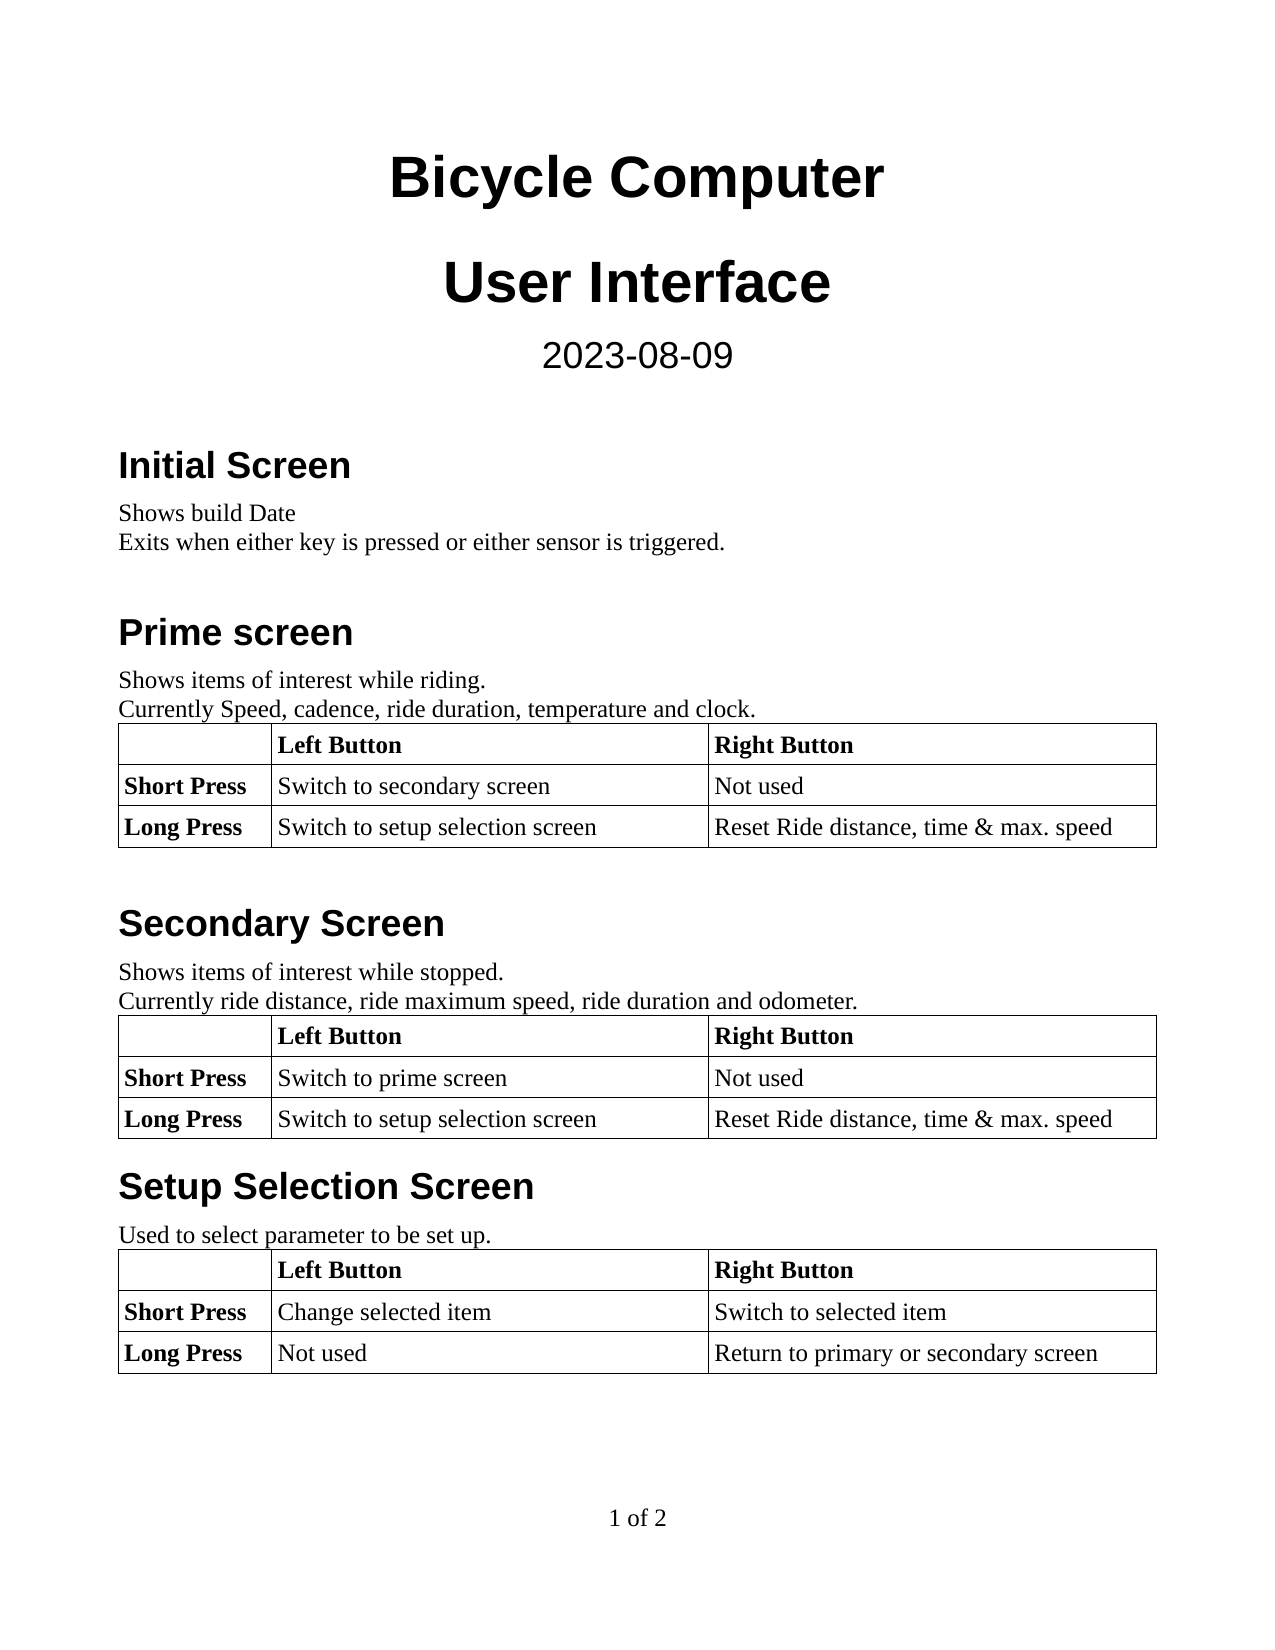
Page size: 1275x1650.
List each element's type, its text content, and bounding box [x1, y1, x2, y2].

table_cell Long Press [119, 1332, 271, 1372]
table_cell Long Press [119, 806, 271, 847]
table_header Right Button [709, 1016, 1156, 1056]
table_cell Not used [272, 1332, 708, 1372]
table_cell Change selected item [272, 1291, 708, 1331]
title Bicycle Computer [118, 143, 1157, 210]
table_cell Switch to setup selection screen [272, 806, 708, 847]
text Used to select parameter to be set up. [118, 1220, 1157, 1249]
table_cell Return to primary or secondary screen [709, 1332, 1156, 1372]
table_cell Not used [709, 765, 1156, 805]
text Exits when either key is pressed or either sensor is triggered. [118, 527, 1157, 556]
table_cell Short Press [119, 1291, 271, 1331]
subtitle 2023-08-09 [118, 333, 1157, 377]
subtitle Secondary Screen [118, 901, 1157, 944]
text Currently ride distance, ride maximum speed, ride duration and odometer. [118, 986, 1157, 1014]
table_cell Reset Ride distance, time & max. speed [709, 806, 1156, 847]
table_header Right Button [709, 1250, 1156, 1290]
table_cell Not used [709, 1057, 1156, 1097]
table_header Left Button [272, 1250, 708, 1290]
table_cell Switch to secondary screen [272, 765, 708, 805]
subtitle Prime screen [118, 610, 1157, 653]
text Shows items of interest while riding. [118, 665, 1157, 694]
table_cell Switch to selected item [709, 1291, 1156, 1331]
table_cell Switch to setup selection screen [272, 1098, 708, 1138]
table_header [119, 724, 271, 764]
table_cell Short Press [119, 765, 271, 805]
subtitle Initial Screen [118, 443, 1157, 486]
table_cell Long Press [119, 1098, 271, 1138]
table_cell Short Press [119, 1057, 271, 1097]
table_header Left Button [272, 1016, 708, 1056]
table_cell Switch to prime screen [272, 1057, 708, 1097]
subtitle Setup Selection Screen [118, 1164, 1157, 1207]
table_header Right Button [709, 724, 1156, 764]
text Shows build Date [118, 498, 1157, 527]
title User Interface [118, 248, 1157, 315]
table_header Left Button [272, 724, 708, 764]
text Shows items of interest while stopped. [118, 957, 1157, 986]
table_header [119, 1016, 271, 1056]
table_header [119, 1250, 271, 1290]
text Currently Speed, cadence, ride duration, temperature and clock. [118, 694, 1157, 723]
table_cell Reset Ride distance, time & max. speed [709, 1098, 1156, 1138]
